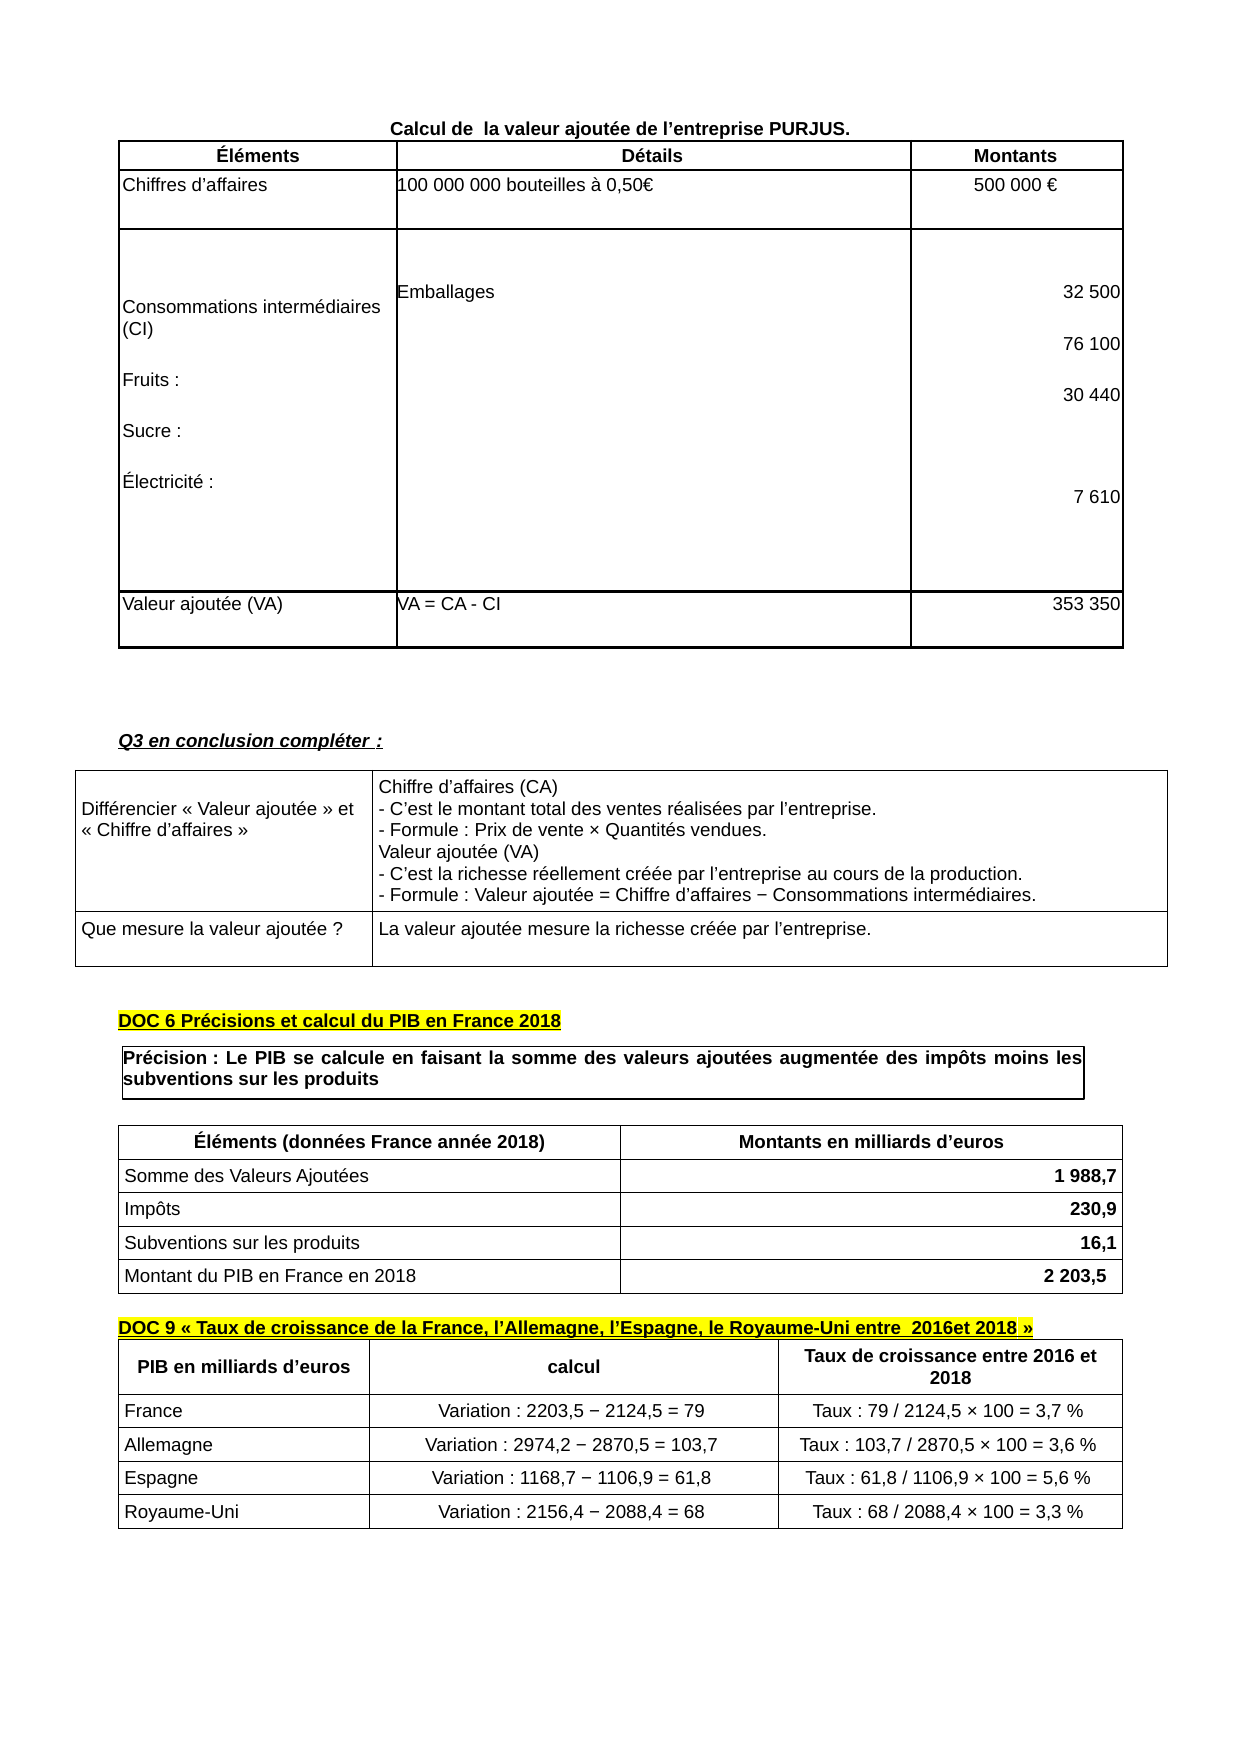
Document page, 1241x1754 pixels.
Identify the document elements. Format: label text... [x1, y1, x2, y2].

table_cell Taux : 79 / 2124,5 × 100 = 3,7 % [779, 1395, 1122, 1427]
text Précision : Le PIB se calcule en faisant la somme des valeurs ajoutées augmentée des impôts moins les subventions sur les produits [123, 1046, 1084, 1089]
table_cell 1 988,7 [621, 1160, 1122, 1192]
text Calcul de la valeur ajoutée de l’entreprise PURJUS. [118, 118, 1122, 140]
table_header Détails [398, 142, 910, 169]
table_cell Espagne [119, 1462, 369, 1494]
table_cell 100 000 000 bouteilles à 0,50€ [398, 171, 910, 228]
table_cell 500 000 € [912, 171, 1122, 228]
table_cell Montant du PIB en France en 2018 [119, 1260, 620, 1293]
table_cell Somme des Valeurs Ajoutées [119, 1160, 620, 1192]
table_cell 16,1 [621, 1227, 1122, 1259]
table_cell Taux : 61,8 / 1106,9 × 100 = 5,6 % [779, 1462, 1122, 1494]
table_cell Chiffres d’affaires [120, 171, 396, 228]
table_cell Consommations intermédiaires (CI) Fruits : Sucre : Électricité : [120, 230, 396, 590]
table_cell Valeur ajoutée (VA) [120, 593, 396, 646]
table_cell Impôts [119, 1193, 620, 1226]
table_cell Taux : 103,7 / 2870,5 × 100 = 3,6 % [779, 1428, 1122, 1461]
table_cell Allemagne [119, 1428, 369, 1461]
table_cell VA = CA - CI [398, 593, 910, 646]
table_cell Variation : 1168,7 − 1106,9 = 61,8 [370, 1462, 778, 1494]
table_cell Variation : 2974,2 − 2870,5 = 103,7 [370, 1428, 778, 1461]
table_header PIB en milliards d’euros [119, 1340, 369, 1394]
table_cell 2 203,5 [621, 1260, 1122, 1293]
table_cell Royaume-Uni [119, 1495, 369, 1528]
table_cell 32 500 76 100 30 440 7 610 [912, 230, 1122, 590]
table_header calcul [370, 1340, 778, 1394]
table_cell Taux : 68 / 2088,4 × 100 = 3,3 % [779, 1495, 1122, 1528]
table_cell La valeur ajoutée mesure la richesse créée par l’entreprise. [373, 912, 1167, 966]
text DOC 6 Précisions et calcul du PIB en France 2018 [118, 1010, 1122, 1031]
table_cell Que mesure la valeur ajoutée ? [76, 912, 372, 966]
table_header Taux de croissance entre 2016 et 2018 [779, 1340, 1122, 1394]
table_cell 353 350 [912, 593, 1122, 646]
table_cell 230,9 [621, 1193, 1122, 1226]
table_header Montants [912, 142, 1122, 169]
table_header Chiffre d’affaires (CA) - C’est le montant total des ventes réalisées par l’entreprise. - Formule : Prix de vente × Quantités vendues. Valeur ajoutée (VA) - C’est la richesse réellement créée par l’entreprise au cours de la production. - Formule : Valeur ajoutée = Chiffre d’affaires − Consommations intermédiaires. [373, 771, 1167, 911]
text DOC 9 « Taux de croissance de la France, l’Allemagne, l’Espagne, le Royaume-Uni entre 2016et 2018 » [118, 1317, 1122, 1339]
text Q3 en conclusion compléter : [118, 729, 1122, 751]
table_header Éléments [120, 142, 396, 169]
table_cell France [119, 1395, 369, 1427]
table_cell Subventions sur les produits [119, 1227, 620, 1259]
table_header Différencier « Valeur ajoutée » et « Chiffre d’affaires » [76, 771, 372, 911]
table_cell Variation : 2203,5 − 2124,5 = 79 [370, 1395, 778, 1427]
table_header Éléments (données France année 2018) [119, 1126, 620, 1158]
table_cell Variation : 2156,4 − 2088,4 = 68 [370, 1495, 778, 1528]
table_header Montants en milliards d’euros [621, 1126, 1122, 1158]
table_cell Emballages [398, 230, 910, 590]
